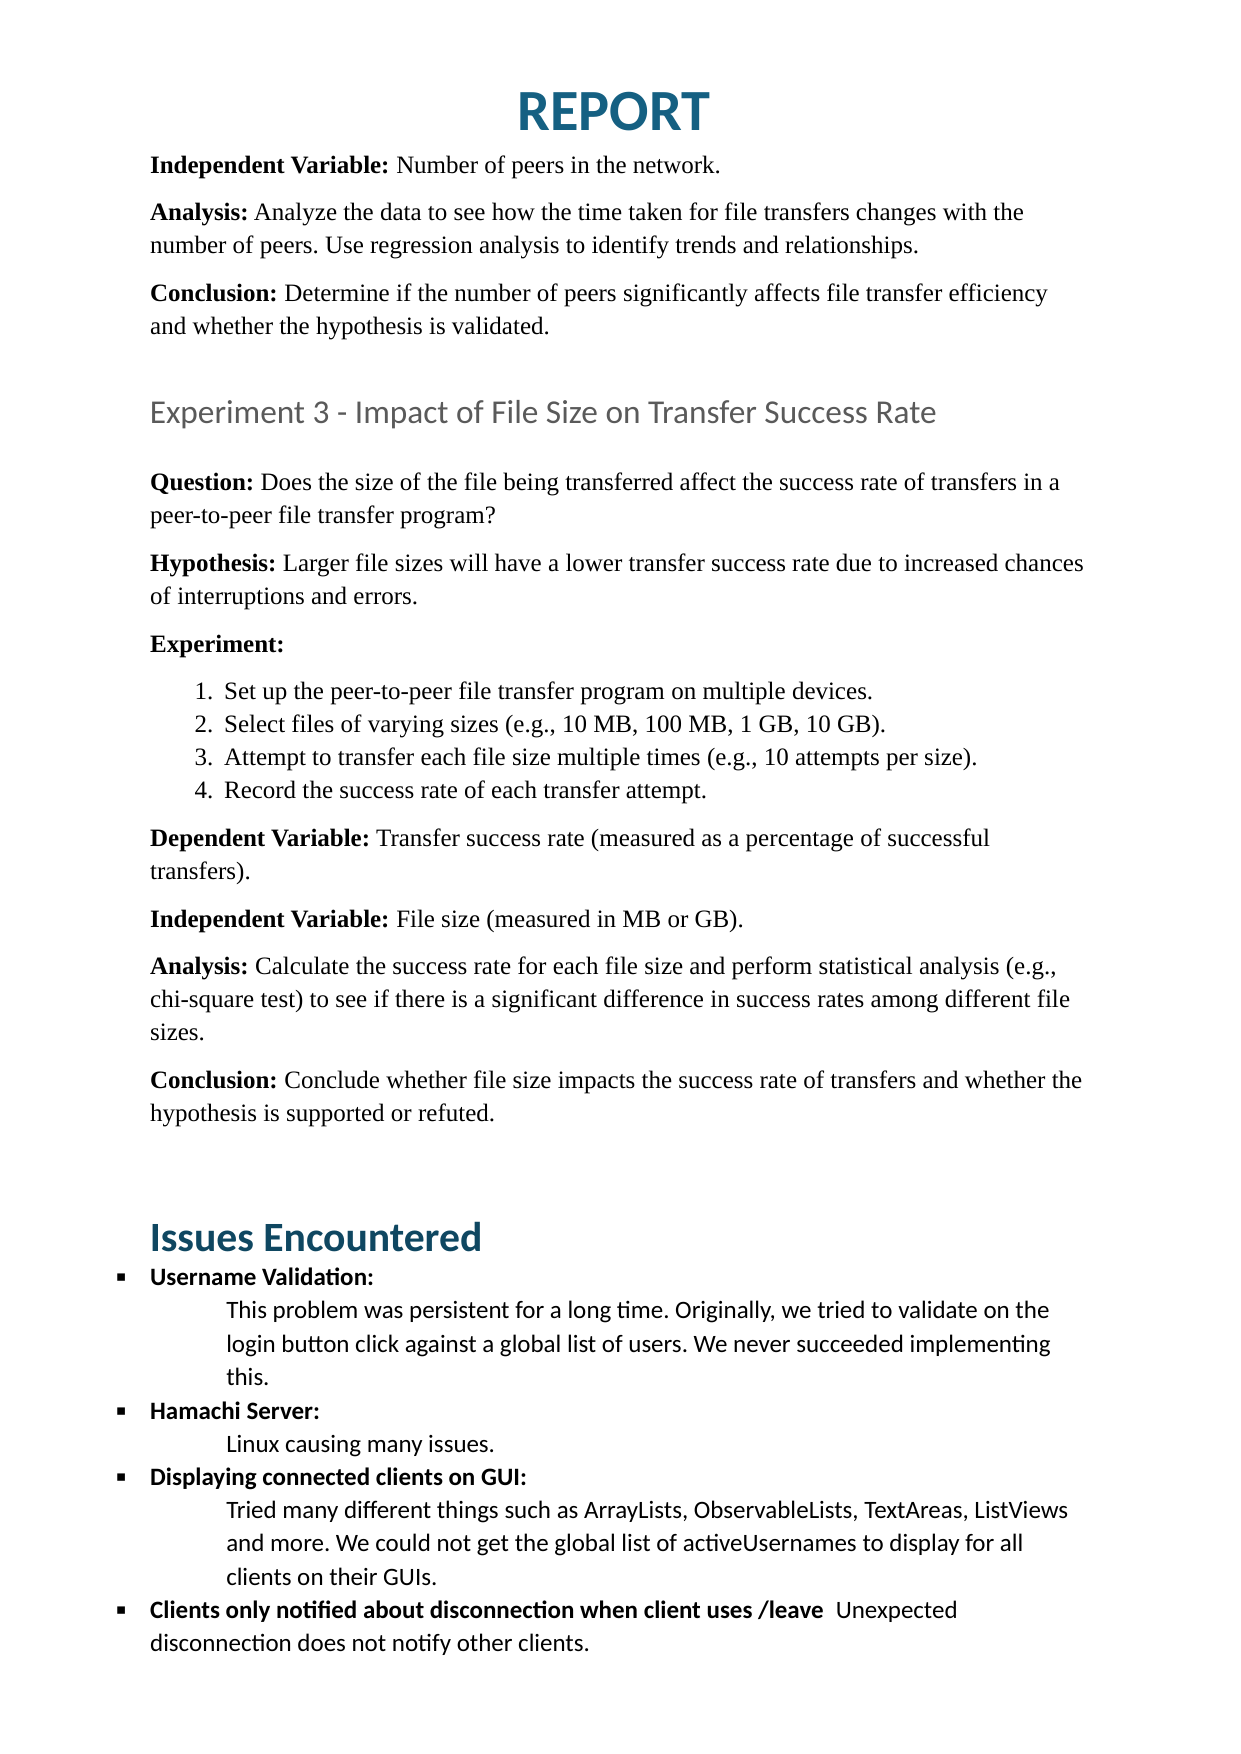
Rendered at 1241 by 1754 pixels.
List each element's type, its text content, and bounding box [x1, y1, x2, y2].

list Displaying connected clients on GUI: [112, 1461, 1031, 1492]
text Conclusion: Conclude whether file size impacts the success rate of transfers and whether the hypothesis is supported or refuted. [150, 1065, 1088, 1127]
list Select files of varying sizes (e.g., 10 MB, 100 MB, 1 GB, 10 GB). [194, 709, 1088, 738]
text Dependent Variable: Transfer success rate (measured as a percentage of successful transfers). [150, 823, 1088, 885]
list Attempt to transfer each file size multiple times (e.g., 10 attempts per size). [194, 742, 1088, 771]
text Question: Does the size of the file being transferred affect the success rate of transfers in a peer-to-peer file transfer program? [150, 467, 1088, 529]
subtitle Issues Encountered [149, 1211, 1088, 1262]
text Independent Variable: Number of peers in the network. [150, 150, 1088, 179]
list Hamachi Server: [112, 1395, 1031, 1425]
text Analysis: Calculate the success rate for each file size and perform statistical analysis (e.g., chi-square test) to see if there is a significant difference in success rates among different file sizes. [150, 951, 1088, 1046]
list Clients only notified about disconnection when client uses /leave Unexpected disconnection does not notify other clients. [112, 1594, 1031, 1658]
list Set up the peer-to-peer file transfer program on multiple devices. [194, 676, 1088, 705]
subtitle Experiment 3 - Impact of File Size on Transfer Success Rate [149, 391, 1088, 432]
text Independent Variable: File size (measured in MB or GB). [150, 904, 1088, 932]
text Tried many different things such as ArrayLists, ObservableLists, TextAreas, ListViews and more. We could not get the global list of activeUsernames to display for all clients on their GUIs. [226, 1494, 1088, 1592]
text Hypothesis: Larger file sizes will have a lower transfer success rate due to increased chances of interruptions and errors. [150, 548, 1088, 610]
text Analysis: Analyze the data to see how the time taken for file transfers changes with the number of peers. Use regression analysis to identify trends and relationships. [150, 197, 1088, 259]
text Experiment: [150, 629, 1088, 657]
list Record the success rate of each transfer attempt. [194, 775, 1088, 804]
text This problem was persistent for a long time. Originally, we tried to validate on the login button click against a global list of users. We never succeeded implementing this. [226, 1294, 1088, 1392]
text Linux causing many issues. [226, 1428, 1088, 1458]
text Conclusion: Determine if the number of peers significantly affects file transfer efficiency and whether the hypothesis is validated. [150, 278, 1088, 340]
list Username Validation: [112, 1262, 1031, 1292]
